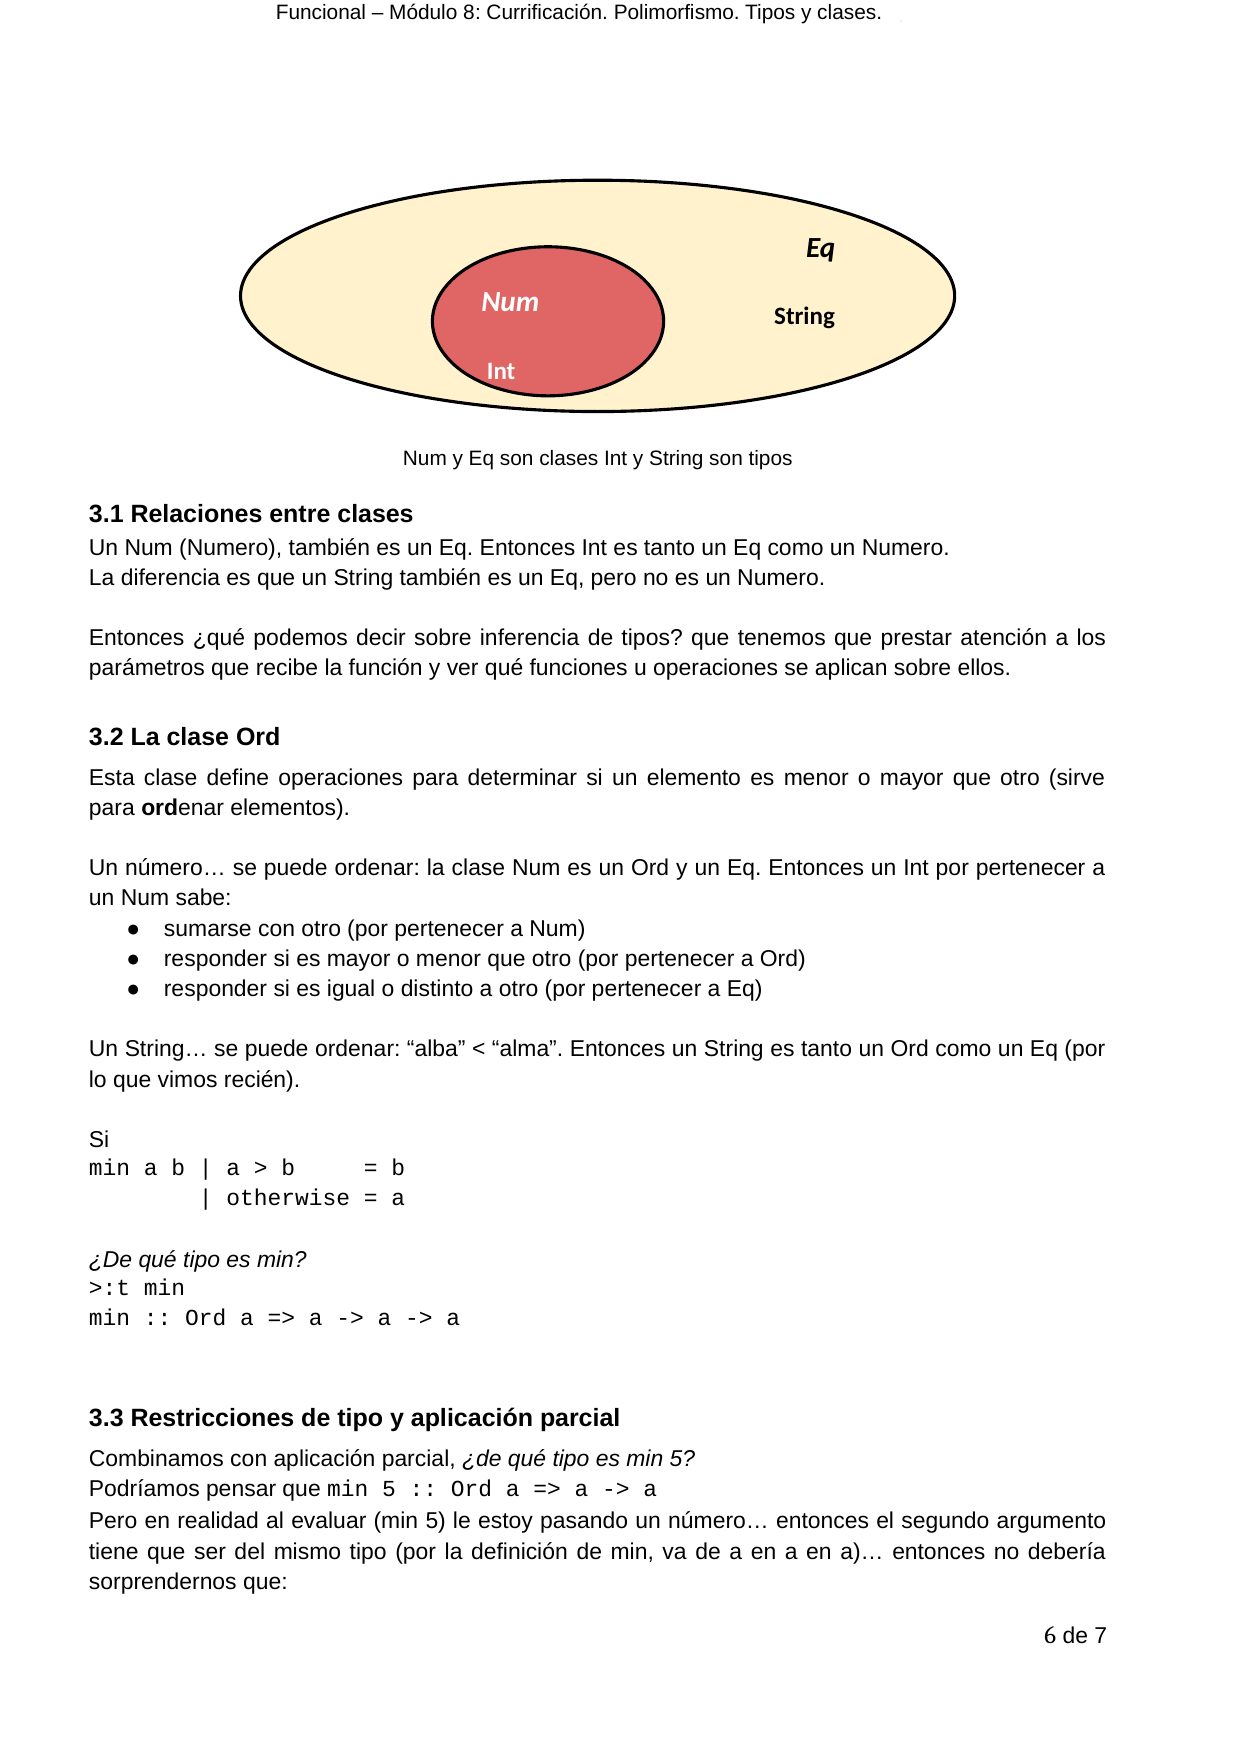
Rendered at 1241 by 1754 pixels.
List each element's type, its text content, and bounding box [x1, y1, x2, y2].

text Un Num (Numero), también es un Eq. Entonces Int es tanto un Eq como un Numero. [89, 533, 1107, 560]
text min :: Ord a => a -> a -> a [89, 1306, 1107, 1332]
text Combinamos con aplicación parcial, ¿de qué tipo es min 5? [89, 1445, 1107, 1471]
subtitle 3.3 Restricciones de tipo y aplicación parcial [89, 1403, 1107, 1432]
list responder si es igual o distinto a otro (por pertenecer a Eq) [126, 975, 1107, 1001]
list sumarse con otro (por pertenecer a Num) [126, 914, 1107, 941]
subtitle 3.1 Relaciones entre clases [89, 498, 1107, 527]
text Un número… se puede ordenar: la clase Num es un Ord y un Eq. Entonces un Int por pertenecer a un Num sabe: [89, 854, 1107, 911]
text >:t min [89, 1276, 1107, 1302]
text Pero en realidad al evaluar (min 5) le estoy pasando un número… entonces el segundo argumento tiene que ser del mismo tipo (por la definición de min, va de a en a en a)… entonces no debería sorprendernos que: [89, 1507, 1107, 1594]
text min a b | a > b = b [89, 1156, 1107, 1182]
text Un String… se puede ordenar: “alba” < “alma”. Entonces un String es tanto un Ord como un Eq (por lo que vimos recién). [89, 1035, 1107, 1092]
text Esta clase define operaciones para determinar si un elemento es menor o mayor que otro (sirve para ordenar elementos). [89, 763, 1107, 820]
text Entonces ¿qué podemos decir sobre inferencia de tipos? que tenemos que prestar atención a los parámetros que recibe la función y ver qué funciones u operaciones se aplican sobre ellos. [89, 624, 1107, 681]
text ¿De qué tipo es min? [89, 1246, 1107, 1272]
text Num y Eq son clases Int y String son tipos [89, 446, 1107, 470]
text | otherwise = a [89, 1186, 1107, 1212]
list responder si es mayor o menor que otro (por pertenecer a Ord) [126, 945, 1107, 971]
text Podríamos pensar que min 5 :: Ord a => a -> a [89, 1475, 1107, 1503]
text Si [89, 1126, 1107, 1152]
subtitle 3.2 La clase Ord [89, 722, 1107, 751]
text La diferencia es que un String también es un Eq, pero no es un Numero. [89, 564, 1107, 590]
